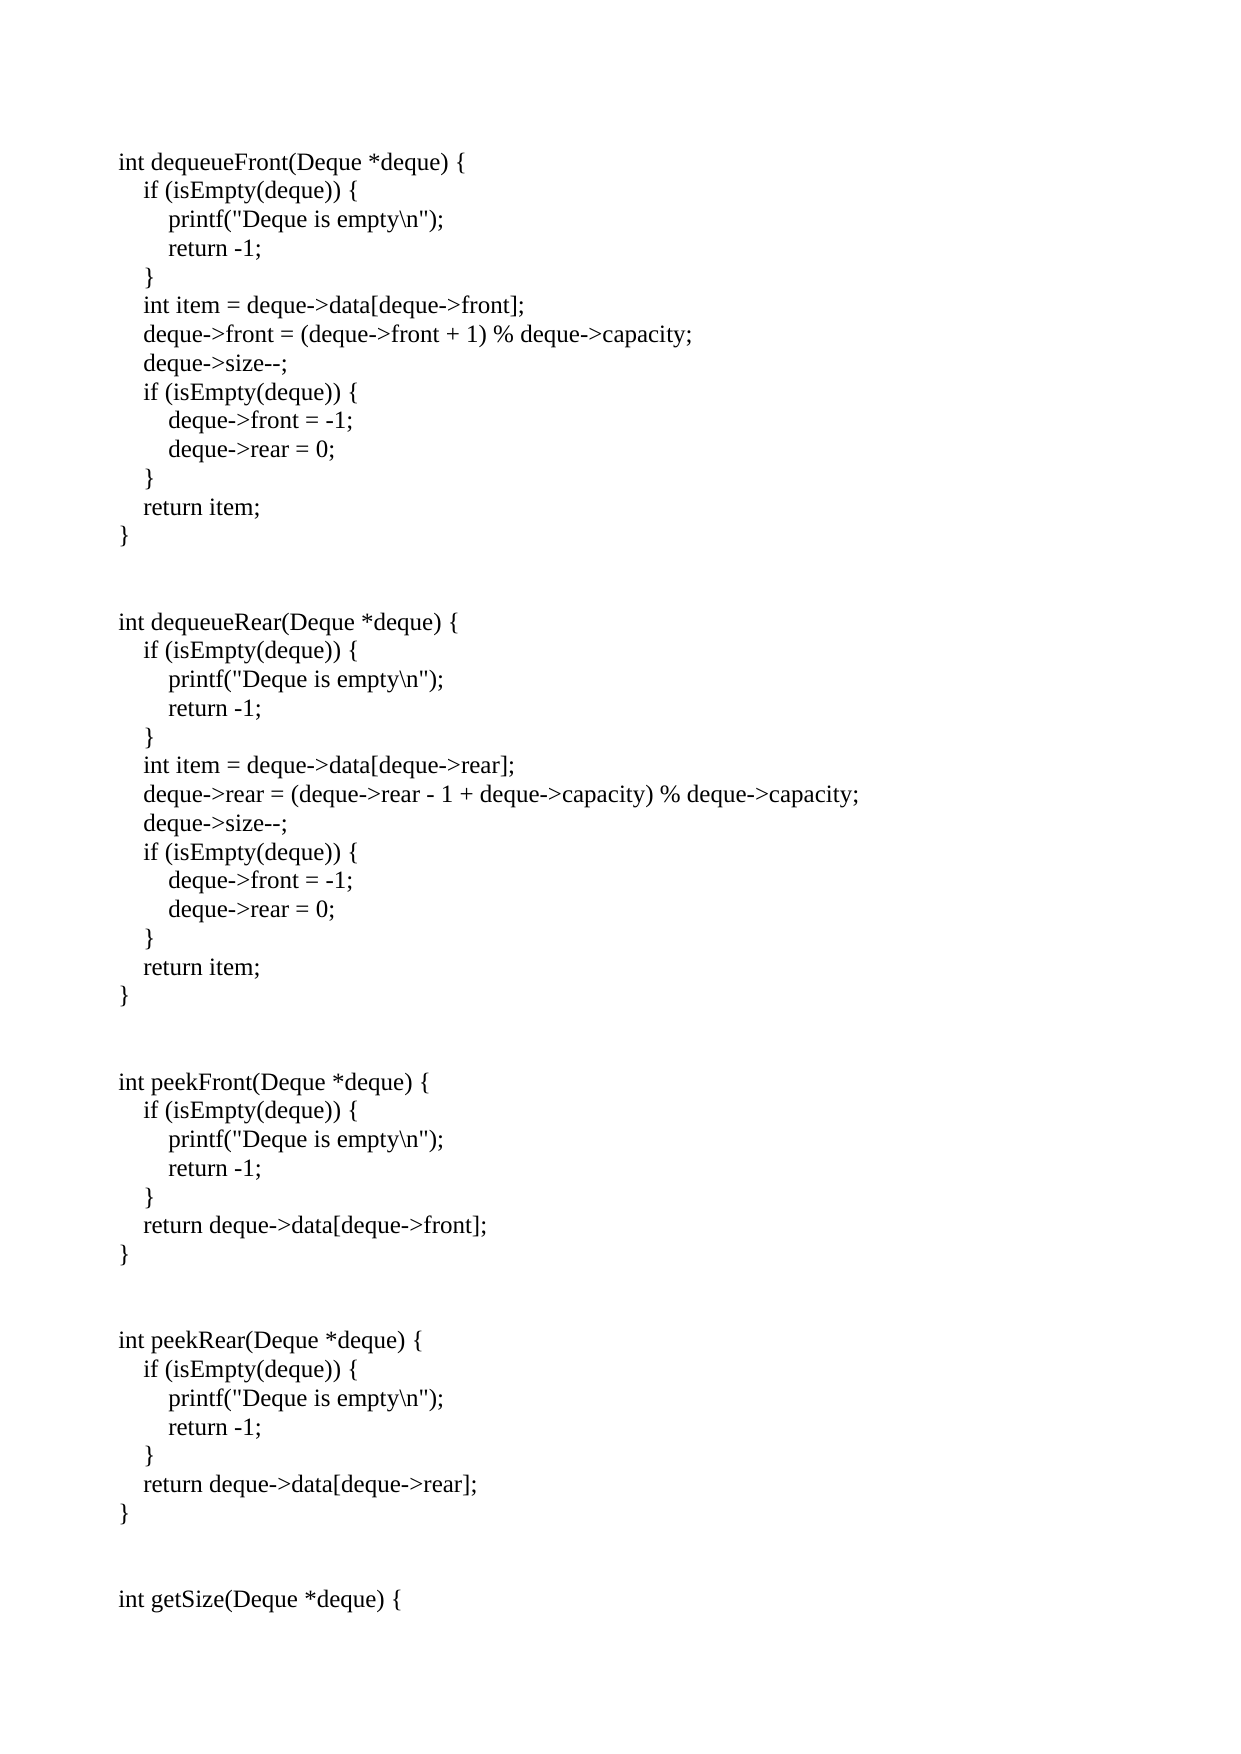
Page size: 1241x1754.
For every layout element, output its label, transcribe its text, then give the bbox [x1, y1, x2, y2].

text int item = deque->data[deque->front]; [118, 291, 1122, 319]
text } [118, 1182, 1122, 1211]
text int dequeueFront(Deque *deque) { [118, 147, 1122, 176]
text return -1; [118, 1412, 1122, 1441]
text if (isEmpty(deque)) { [118, 636, 1122, 664]
text return item; [118, 952, 1122, 981]
text printf("Deque is empty\n"); [118, 1124, 1122, 1153]
text if (isEmpty(deque)) { [118, 377, 1122, 406]
text } [118, 722, 1122, 751]
text } [118, 1441, 1122, 1469]
text int dequeueRear(Deque *deque) { [118, 607, 1122, 636]
text return -1; [118, 1153, 1122, 1182]
text if (isEmpty(deque)) { [118, 1354, 1122, 1383]
text } [118, 1498, 1122, 1527]
text deque->front = (deque->front + 1) % deque->capacity; [118, 319, 1122, 348]
text } [118, 923, 1122, 952]
text } [118, 463, 1122, 492]
text deque->front = -1; [118, 406, 1122, 434]
text return item; [118, 492, 1122, 521]
text if (isEmpty(deque)) { [118, 1096, 1122, 1124]
text deque->rear = 0; [118, 894, 1122, 923]
text return -1; [118, 233, 1122, 262]
text } [118, 981, 1122, 1009]
text printf("Deque is empty\n"); [118, 664, 1122, 693]
text int item = deque->data[deque->rear]; [118, 751, 1122, 779]
text int getSize(Deque *deque) { [118, 1584, 1122, 1613]
text if (isEmpty(deque)) { [118, 176, 1122, 204]
text } [118, 262, 1122, 291]
text printf("Deque is empty\n"); [118, 1383, 1122, 1412]
text return -1; [118, 693, 1122, 722]
text return deque->data[deque->rear]; [118, 1469, 1122, 1498]
text return deque->data[deque->front]; [118, 1211, 1122, 1239]
text } [118, 521, 1122, 549]
text if (isEmpty(deque)) { [118, 837, 1122, 866]
text int peekFront(Deque *deque) { [118, 1067, 1122, 1096]
text printf("Deque is empty\n"); [118, 204, 1122, 233]
text deque->rear = 0; [118, 434, 1122, 463]
text deque->rear = (deque->rear - 1 + deque->capacity) % deque->capacity; [118, 779, 1122, 808]
text deque->size--; [118, 348, 1122, 377]
text } [118, 1239, 1122, 1268]
text deque->size--; [118, 808, 1122, 837]
text deque->front = -1; [118, 866, 1122, 894]
text int peekRear(Deque *deque) { [118, 1326, 1122, 1354]
